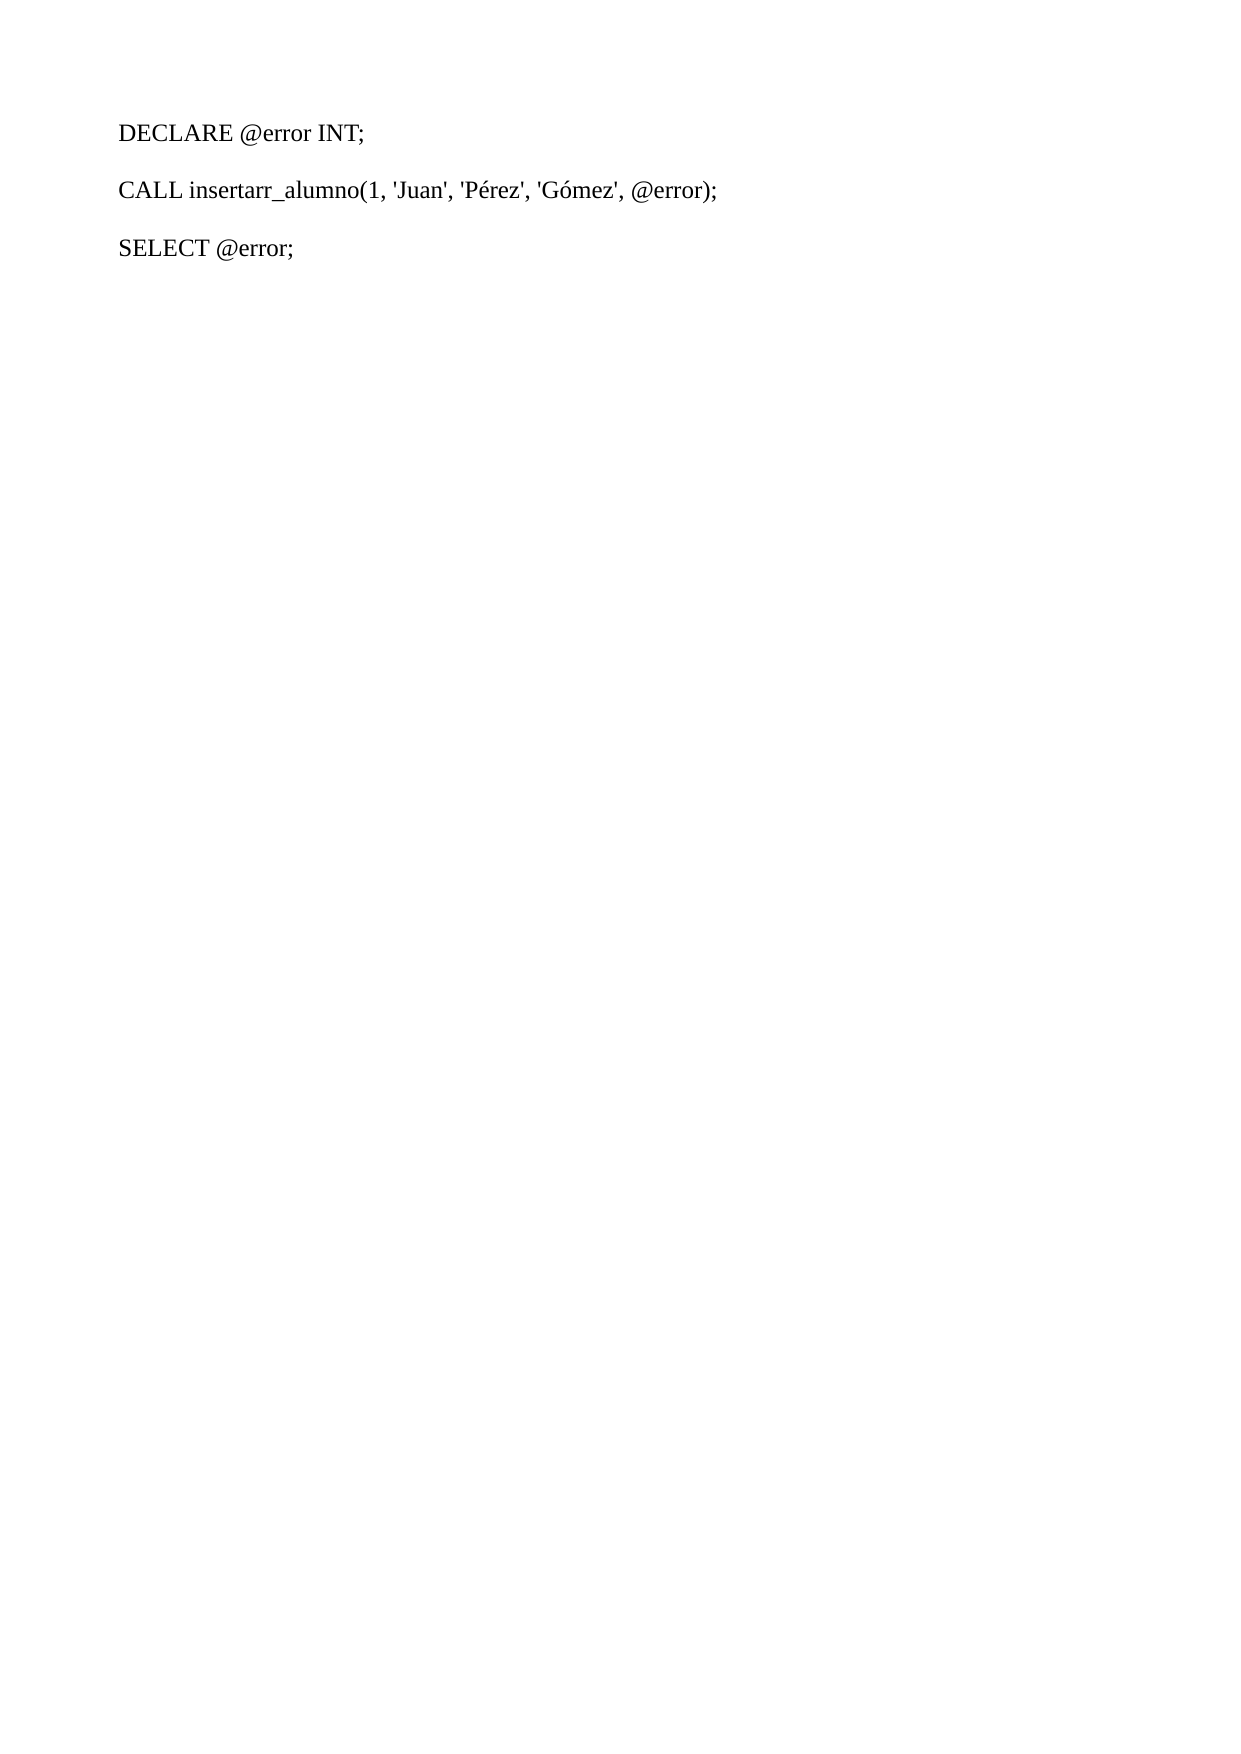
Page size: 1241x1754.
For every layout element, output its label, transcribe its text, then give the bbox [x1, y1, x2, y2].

text DECLARE @error INT; [118, 118, 1122, 147]
text CALL insertarr_alumno(1, 'Juan', 'Pérez', 'Gómez', @error); [118, 176, 1122, 204]
text SELECT @error; [118, 233, 1122, 262]
